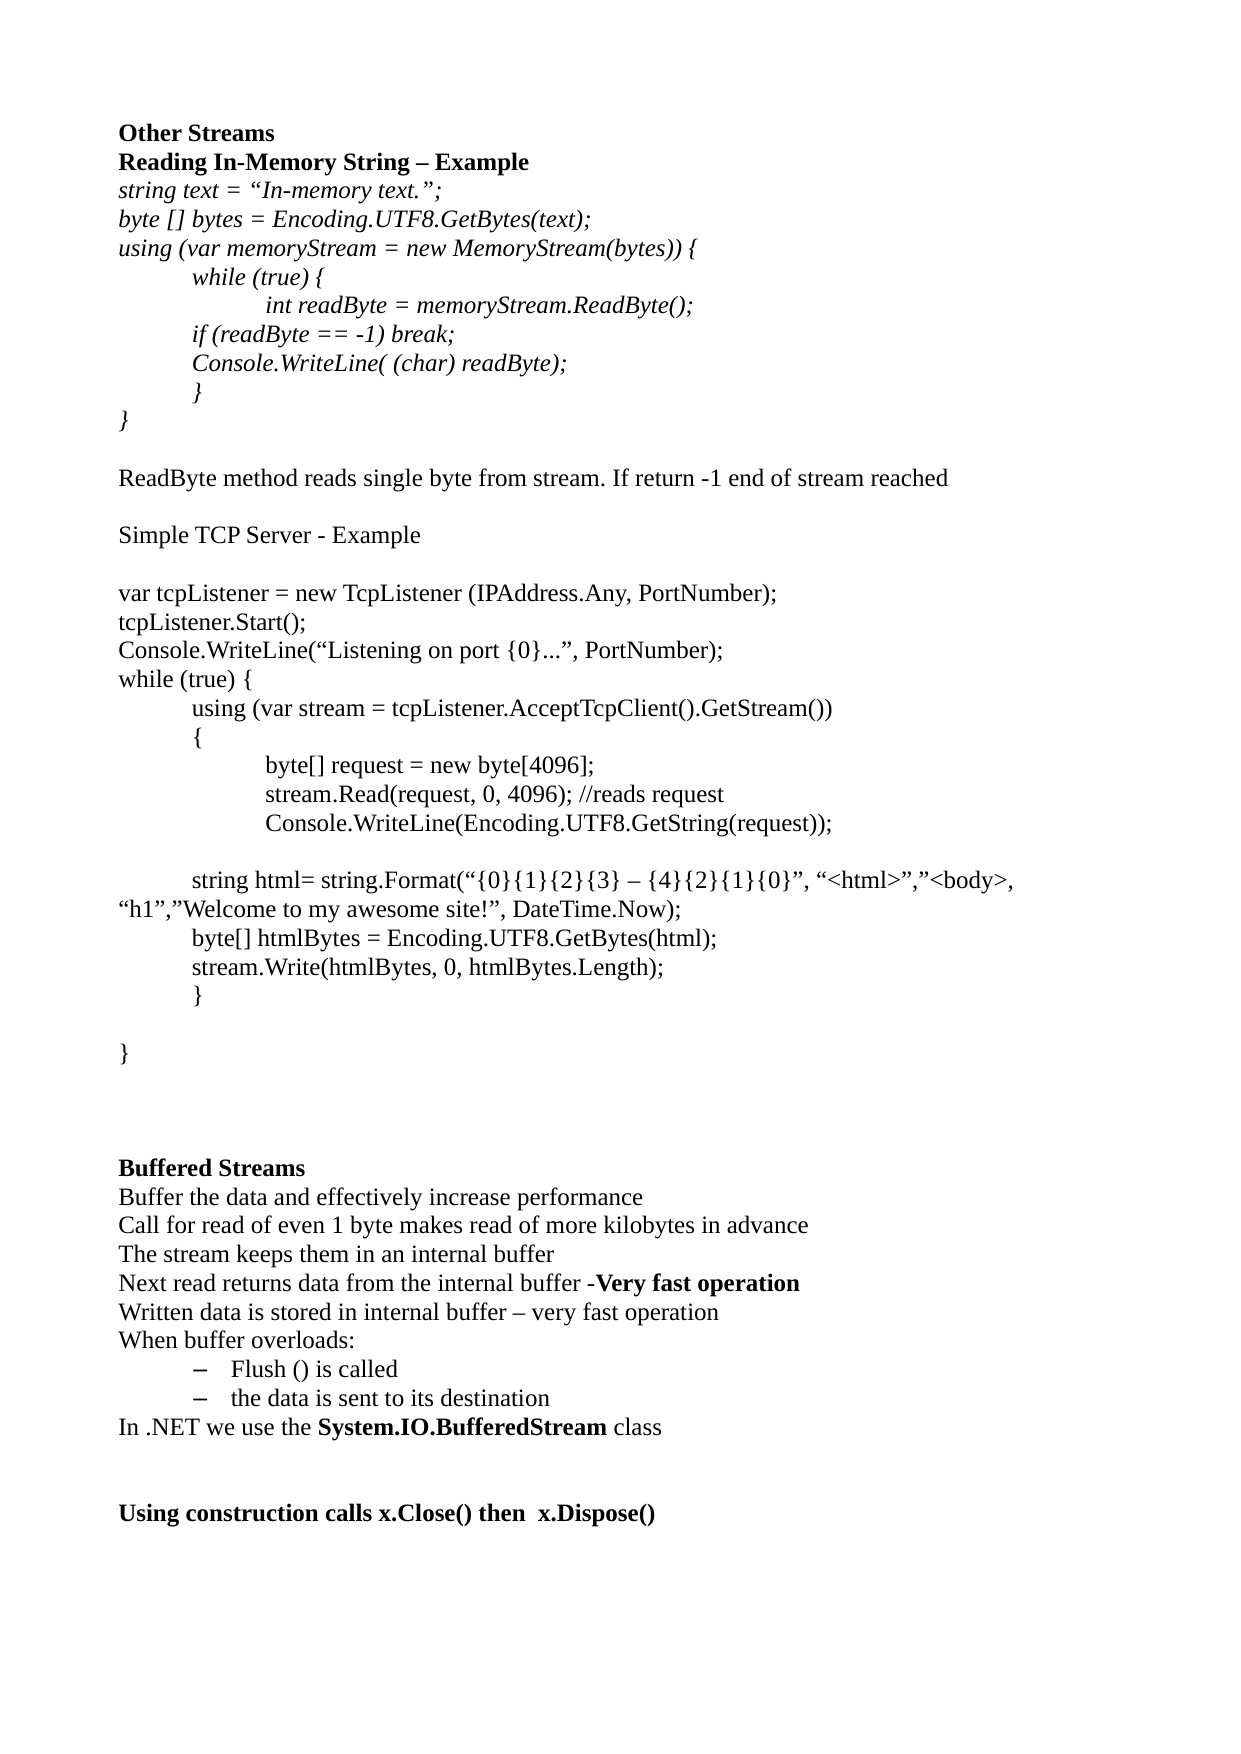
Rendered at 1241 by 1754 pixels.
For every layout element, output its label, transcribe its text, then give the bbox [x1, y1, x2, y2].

text byte[] htmlBytes = Encoding.UTF8.GetBytes(html); [118, 923, 1122, 952]
text Next read returns data from the internal buffer -Very fast operation [118, 1268, 1122, 1297]
text Other Streams [118, 118, 1122, 147]
text Buffer the data and effectively increase performance [118, 1182, 1122, 1211]
text { [118, 722, 1122, 751]
text } [118, 406, 1122, 434]
text } [118, 377, 1122, 406]
text Written data is stored in internal buffer – very fast operation [118, 1297, 1122, 1326]
text tcpListener.Start(); [118, 607, 1122, 636]
text Console.WriteLine(Encoding.UTF8.GetString(request)); [118, 808, 1122, 837]
text } [118, 981, 1122, 1009]
text byte [] bytes = Encoding.UTF8.GetBytes(text); [118, 204, 1122, 233]
text Console.WriteLine( (char) readByte); [118, 348, 1122, 377]
text using (var stream = tcpListener.AcceptTcpClient().GetStream()) [118, 693, 1122, 722]
list Flush () is called [193, 1354, 1122, 1383]
text } [118, 1038, 1122, 1067]
text var tcpListener = new TcpListener (IPAddress.Any, PortNumber); [118, 578, 1122, 607]
text Console.WriteLine(“Listening on port {0}...”, PortNumber); [118, 636, 1122, 664]
text ReadByte method reads single byte from stream. If return -1 end of stream reached [118, 463, 1122, 492]
text using (var memoryStream = new MemoryStream(bytes)) { [118, 233, 1122, 262]
list the data is sent to its destination [193, 1383, 1122, 1412]
text When buffer overloads: [118, 1326, 1122, 1354]
text string text = “In-memory text.”; [118, 176, 1122, 204]
text if (readByte == -1) break; [118, 319, 1122, 348]
text The stream keeps them in an internal buffer [118, 1239, 1122, 1268]
text Buffered Streams [118, 1153, 1122, 1182]
text while (true) { [118, 262, 1122, 291]
text In .NET we use the System.IO.BufferedStream class [118, 1412, 1122, 1441]
text stream.Read(request, 0, 4096); //reads request [118, 779, 1122, 808]
text Call for read of even 1 byte makes read of more kilobytes in advance [118, 1211, 1122, 1239]
text Simple TCP Server - Example [118, 521, 1122, 549]
text Using construction calls x.Close() then x.Dispose() [118, 1498, 1122, 1527]
text while (true) { [118, 664, 1122, 693]
text int readByte = memoryStream.ReadByte(); [118, 291, 1122, 319]
text string html= string.Format(“{0}{1}{2}{3} – {4}{2}{1}{0}”, “<html>”,”<body>, “h1”,”Welcome to my awesome site!”, DateTime.Now); [118, 866, 1122, 923]
text Reading In-Memory String – Example [118, 147, 1122, 176]
text byte[] request = new byte[4096]; [118, 751, 1122, 779]
text stream.Write(htmlBytes, 0, htmlBytes.Length); [118, 952, 1122, 981]
